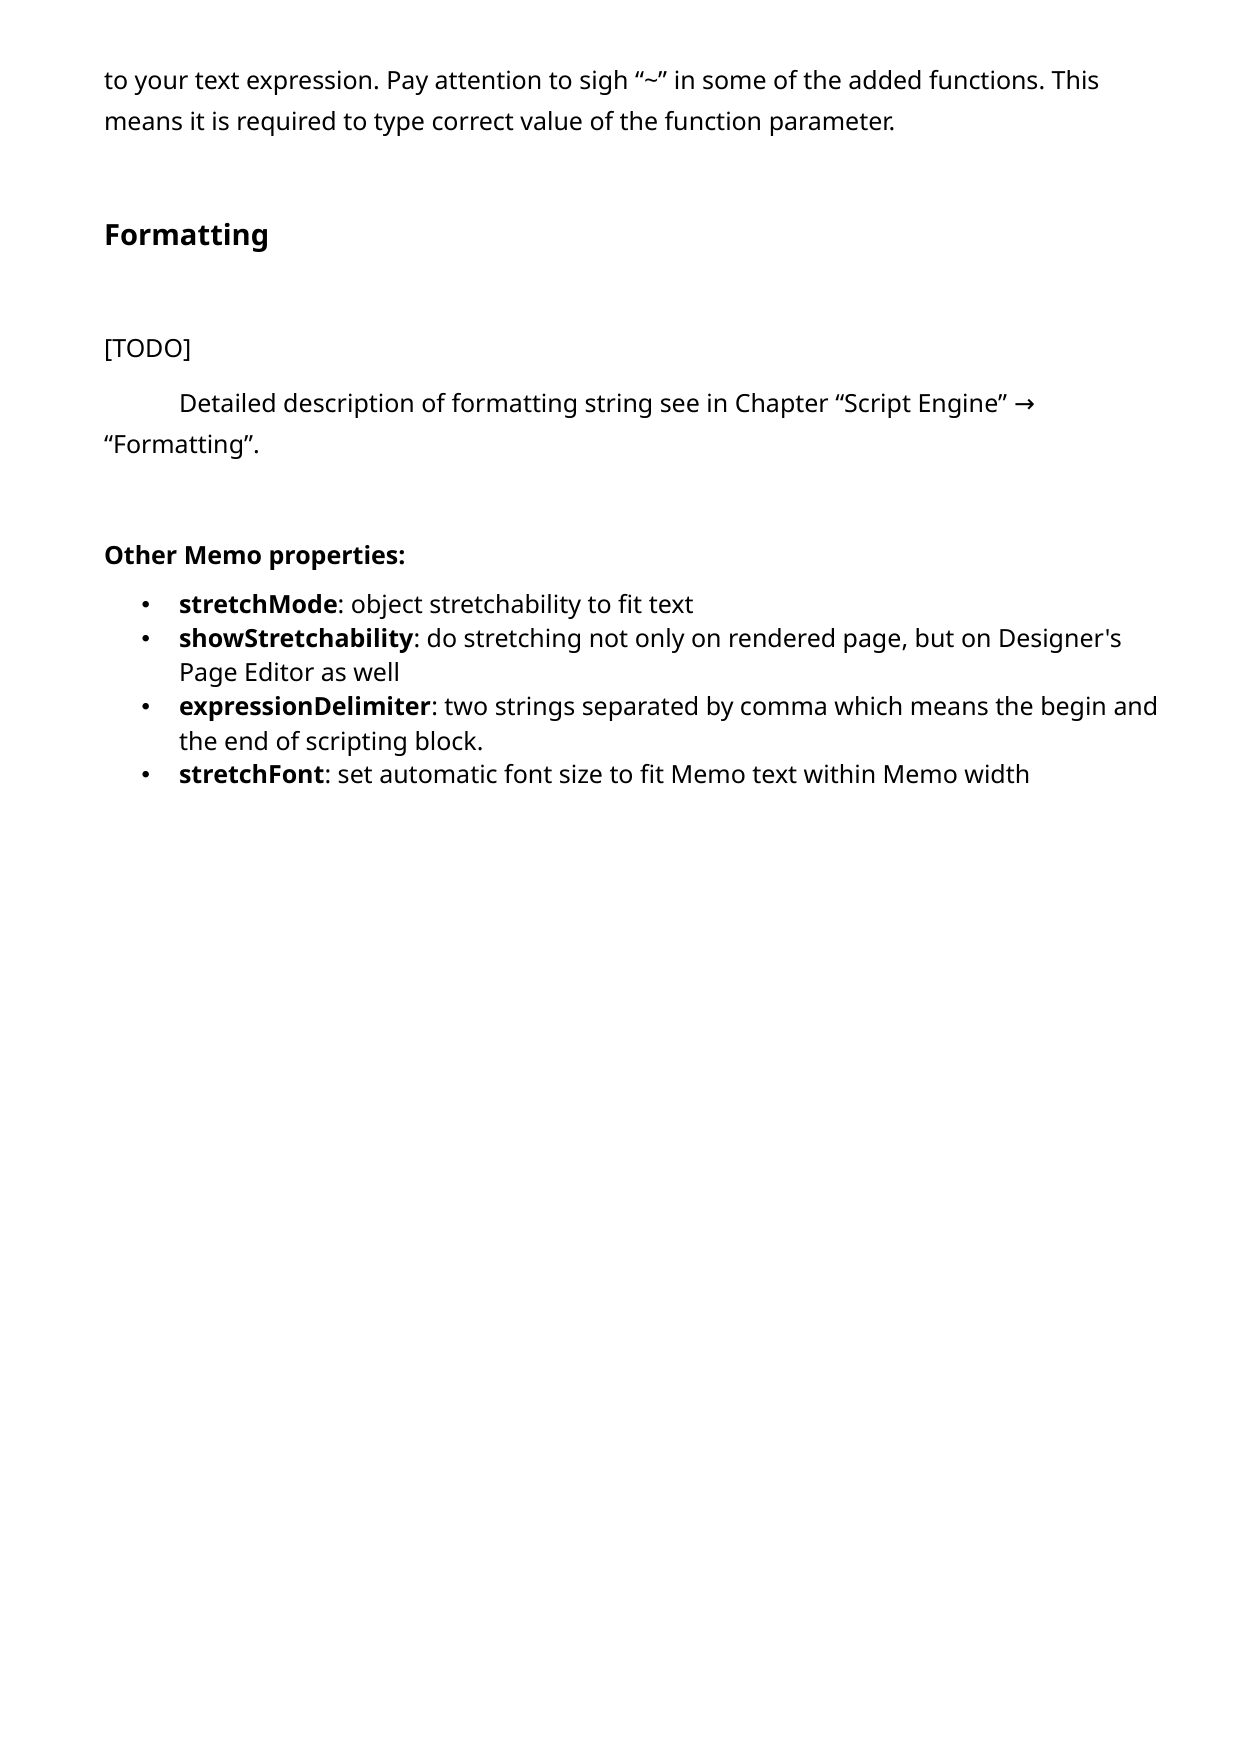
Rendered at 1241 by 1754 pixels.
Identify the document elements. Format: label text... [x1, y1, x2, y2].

text [TODO] [104, 331, 1181, 365]
list expressionDelimiter: two strings separated by comma which means the begin and the end of scripting block. [141, 689, 1181, 757]
text to your text expression. Pay attention to sigh “~” in some of the added functions. This means it is required to type correct value of the function parameter. [104, 62, 1181, 137]
list stretchFont: set automatic font size to fit Memo text within Memo width [141, 757, 1181, 791]
list stretchMode: object stretchability to fit text [141, 587, 1181, 621]
text Other Memo properties: [104, 538, 1181, 572]
subtitle Formatting [104, 214, 1181, 254]
list showStretchability: do stretching not only on rendered page, but on Designer's Page Editor as well [141, 621, 1181, 689]
text Detailed description of formatting string see in Chapter “Script Engine” → “Formatting”. [104, 386, 1181, 461]
